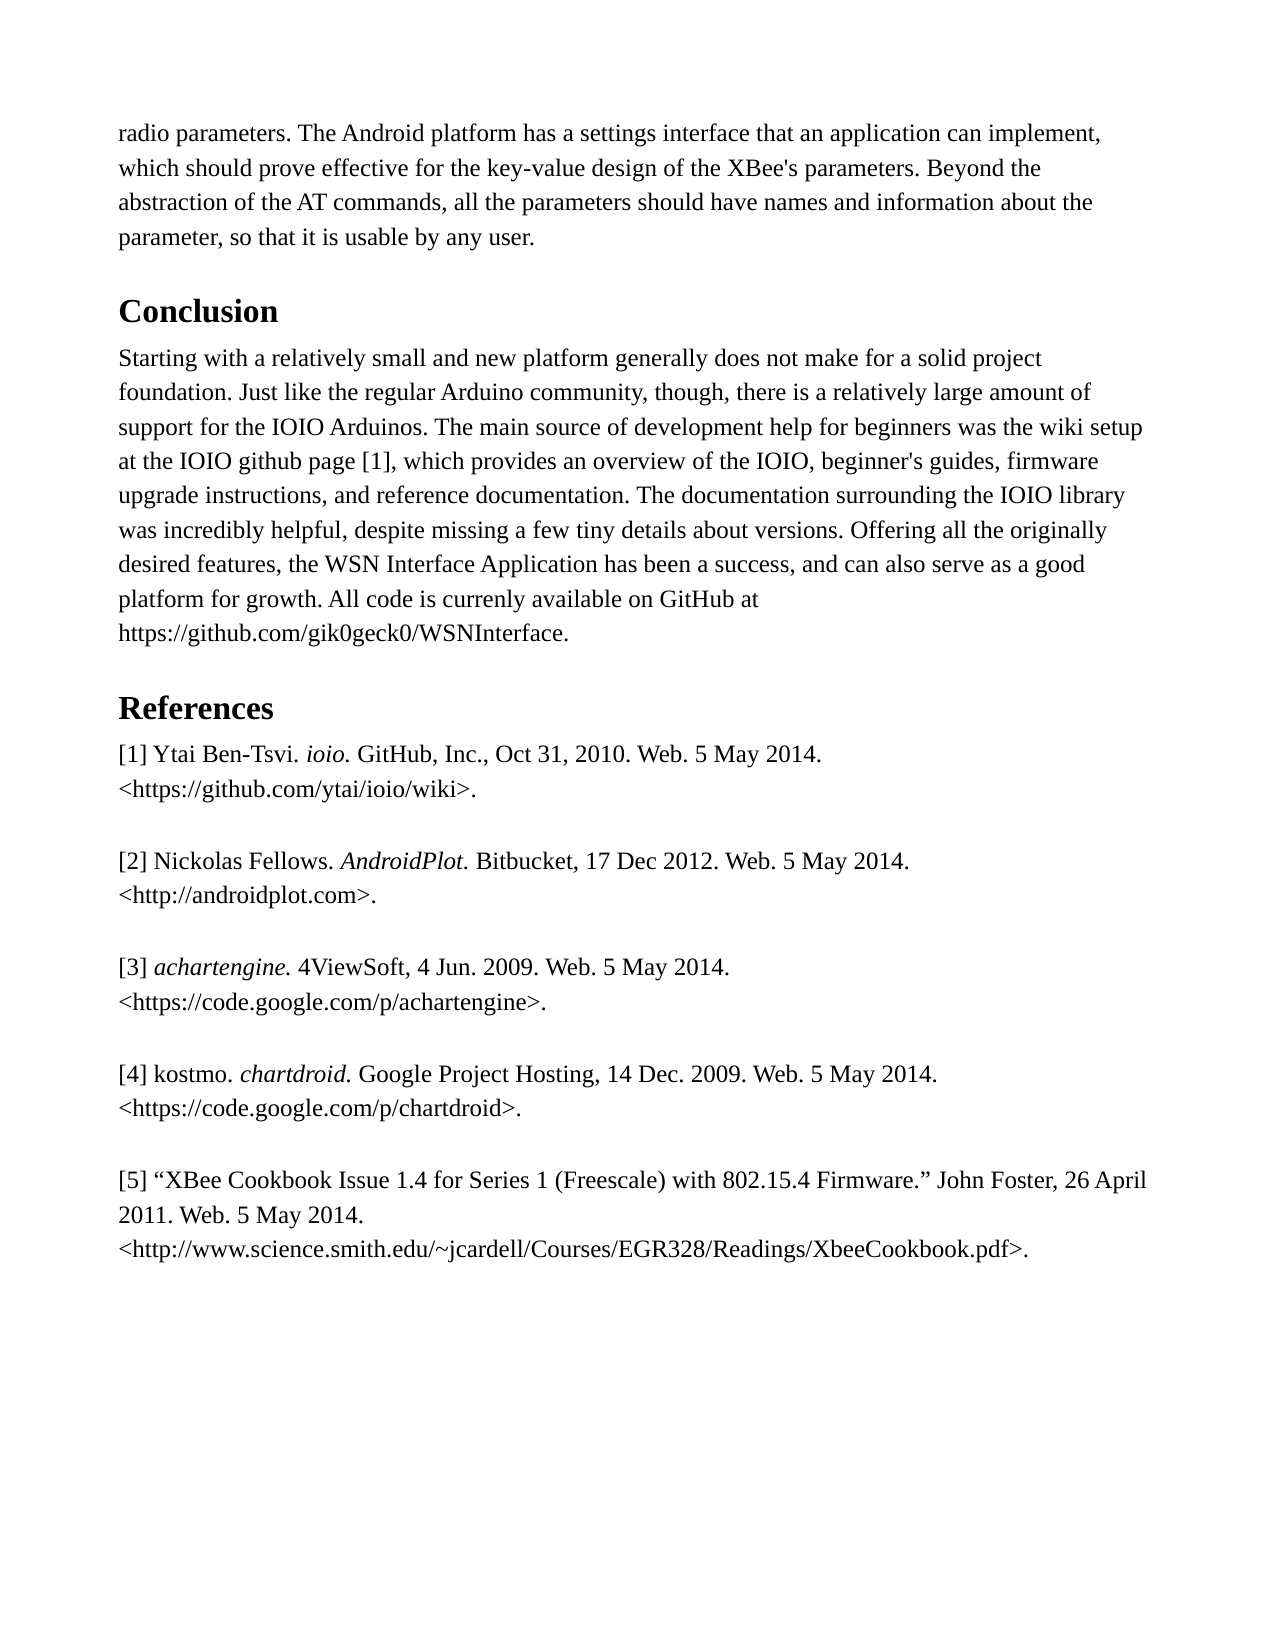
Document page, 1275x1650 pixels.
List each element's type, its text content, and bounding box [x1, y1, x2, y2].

subtitle References [118, 688, 1157, 727]
text Starting with a relatively small and new platform generally does not make for a solid project foundation. Just like the regular Arduino community, though, there is a relatively large amount of support for the IOIO Arduinos. The main source of development help for beginners was the wiki setup at the IOIO github page [1], which provides an overview of the IOIO, beginner's guides, firmware upgrade instructions, and reference documentation. The documentation surrounding the IOIO library was incredibly helpful, despite missing a few tiny details about versions. Offering all the originally desired features, the WSN Interface Application has been a success, and can also serve as a good platform for growth. All code is currenly available on GitHub at https://github.com/gik0geck0/WSNInterface. [118, 343, 1157, 647]
text [1] Ytai Ben-Tsvi. ioio. GitHub, Inc., Oct 31, 2010. Web. 5 May 2014. <https://github.com/ytai/ioio/wiki>. [118, 739, 1157, 803]
text [5] “XBee Cookbook Issue 1.4 for Series 1 (Freescale) with 802.15.4 Firmware.” John Foster, 26 April 2011. Web. 5 May 2014. <http://www.science.smith.edu/~jcardell/Courses/EGR328/Readings/XbeeCookbook.pdf>. [118, 1165, 1157, 1263]
text [4] kostmo. chartdroid. Google Project Hosting, 14 Dec. 2009. Web. 5 May 2014. <https://code.google.com/p/chartdroid>. [118, 1059, 1157, 1122]
subtitle Conclusion [118, 291, 1157, 330]
text radio parameters. The Android platform has a settings interface that an application can implement, which should prove effective for the key-value design of the XBee's parameters. Beyond the abstraction of the AT commands, all the parameters should have names and information about the parameter, so that it is usable by any user. [118, 118, 1157, 250]
text [2] Nickolas Fellows. AndroidPlot. Bitbucket, 17 Dec 2012. Web. 5 May 2014. <http://androidplot.com>. [118, 846, 1157, 909]
text [3] achartengine. 4ViewSoft, 4 Jun. 2009. Web. 5 May 2014. <https://code.google.com/p/achartengine>. [118, 952, 1157, 1016]
